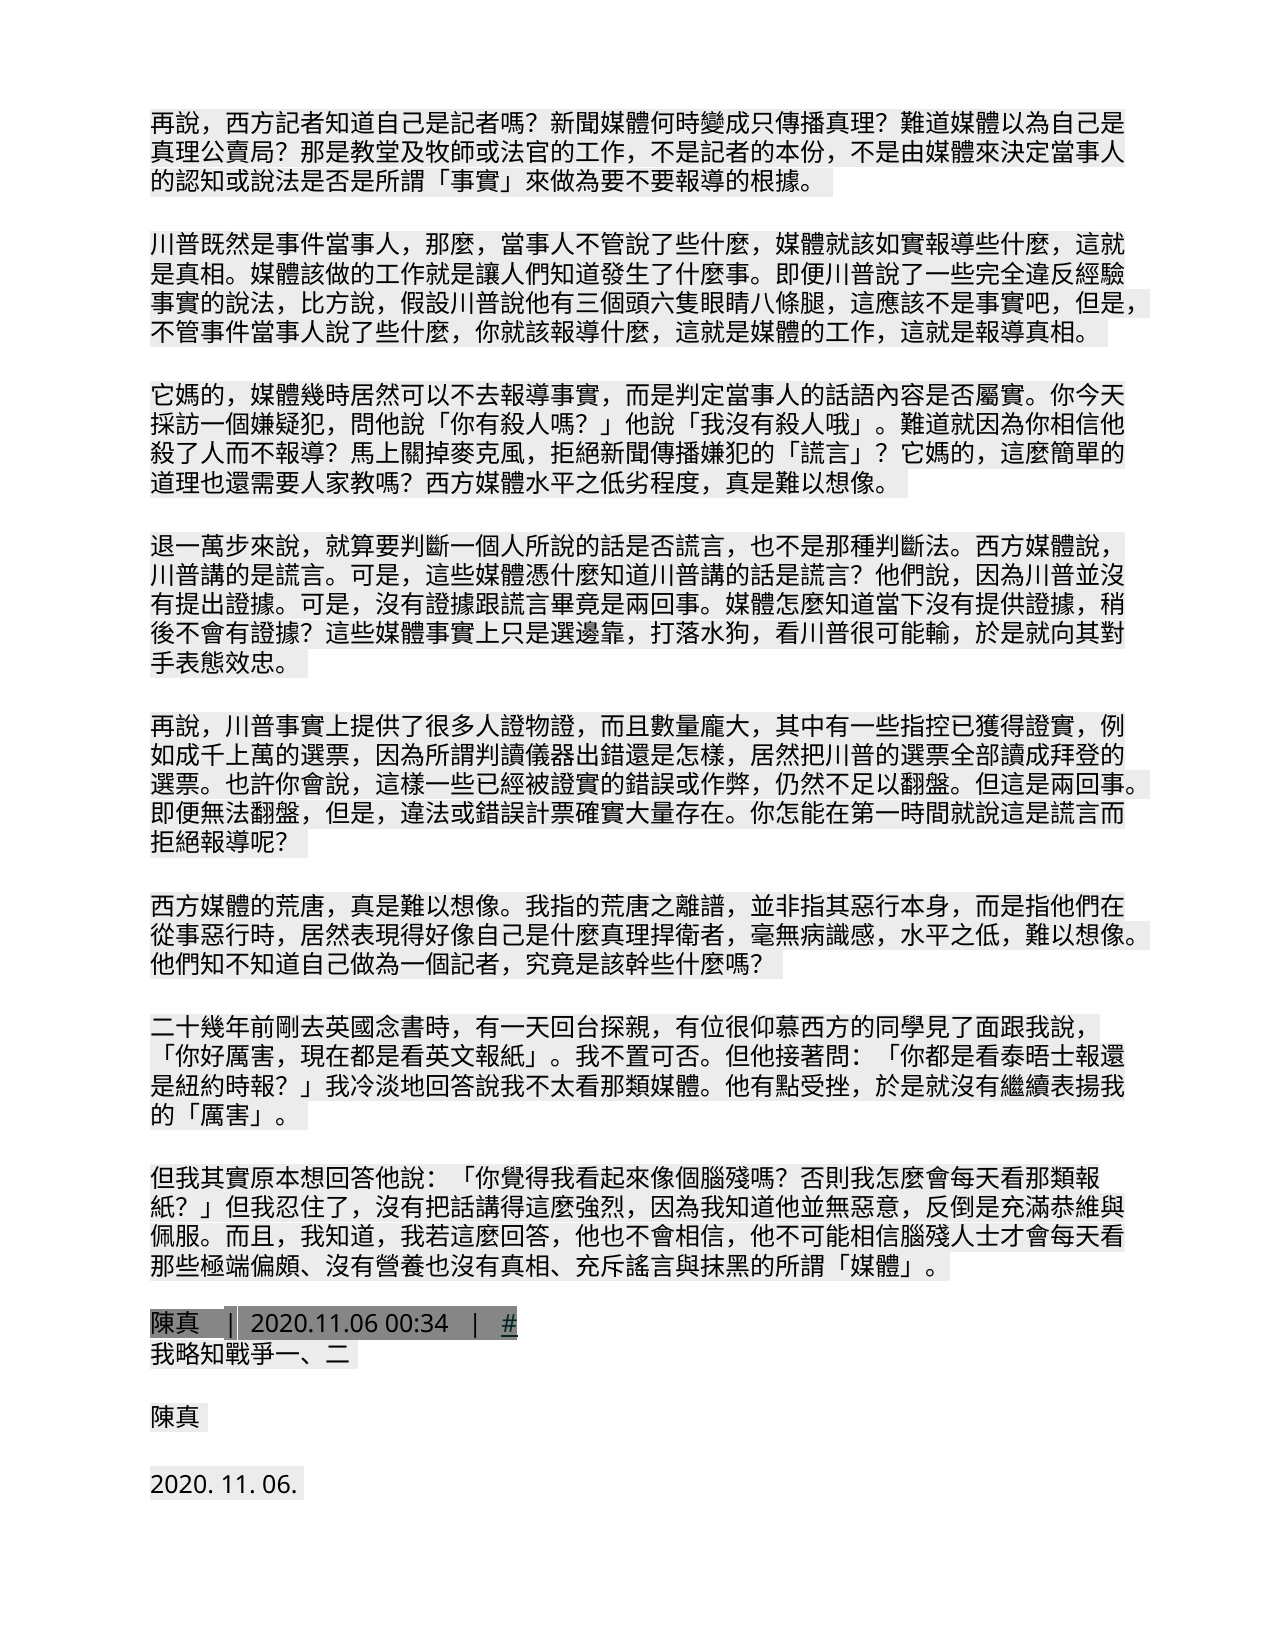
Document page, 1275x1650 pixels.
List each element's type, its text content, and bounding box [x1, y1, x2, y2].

text 陳真 | 2020.11.06 00:34 | # [150, 1306, 1125, 1340]
text 我略知戰爭一、二 陳真 2020. 11. 06. 怡靜傳給我的： https://bit.ly/365TX53 英文看得懂嗎？圖片右側有個箭頭，一共好像有三張。 美國幾十年來天天在 "輸出民主"，輸出的方法就是發動侵略戰爭、製造內亂或發動代理人內戰(一般是免費提供軍火武器，台灣則是得自掏腰包用好幾倍的行情價自行購買)、武裝政變、開列暗殺清單進行大規謀殺反美與左傾人士、屠村、種族滅絕、熱錢炒作藉以佔領國家產業、控制該國教育與媒體進行洗腦，荼毒下一代、控制NGO培植走狗掛社運羊頭賣政治狗肉、雙線培植相互競爭之政治代理人以建立傀儡政權並防止單一勢力坐大......。 只要能選出自己的走狗，哪怕是無所不用其極，就說是偉大民主。反之，不管多麼民主、多麼勤政愛民，對人民多麼有貢獻，照樣用武力推翻，哪怕老幼婦孺血流成河，哪怕成為人間煉獄，哪怕千百萬人傷亡、淪為難民，照幹不誤。 有沒有哪一天，美國也能嚐嚐被別人民主輸入的毀滅式痛苦？ 昨天去看了捷克導演 Vaclav Marhoul 拍的 "The Painted Bird"： https://bit.ly/3p2SNQi 看完之後的這兩天，心情一直很憂鬱，還真有點厭世念頭，覺得萬物生命很可憐，很可悲，特別是那些弱小的生命。世上最痛苦之事，莫過於對別人或動物的痛苦愛莫能助。我要是一個人可以代為承受世上所有痛苦，該有多好，那我就肯定不會憂鬱了。 其實，原本差點看不下去。我平常很少看電影會想半途離席，但這電影我真的差點無法忍受，太可悲，太殘忍。但我知道，現實遠遠要比它還要殘忍血腥千萬倍。 我很慶幸堅持看完，最後彷彿得到了一點安慰與救贖： https://bit.ly/32ivt7H 威秀影城已下片，目前只剩IN98駁二電影院。如果挖得出時間，很想再去看一次。昨天我是在威秀看的，包括我在內，全場就只有兩名觀眾。散場時，我看到某一廳大排長龍，全是年輕人，隊伍排很長很長。我好奇問了一下你們排這麼長的隊伍是要看哪部電影？一位高中女生告訴我片名，但我聽了幾遍都還是聽不懂，於是她就拿出手機給我看，是一部日本動畫片。我有點訝異，大叫一聲："蛤！？鬼滅刀？" 她的男伴帶點憐憫的口氣糾正我說："不是刀，是鬼滅刃啦"。 我們這一代人統統未經戰事。我不敢說我懂戰爭，但是透過長年的閱讀，我略知戰爭一、二，我極其熟悉現代一些戰爭以及那些被美國 "民主輸出" 的國家。 我想說，那些把戰爭或動亂看得很刺激很有趣的腦殘們，還有包藏禍心鼓吹 "全民皆兵" 的 "吳怡農們"，同時也包括整天鼓吹兩岸武統、帶點狐假虎威囂張味道的親中人士們，何不去看看這部電影？看看戰爭從何而來，看看人性是怎麼一回事。 [150, 1340, 1125, 1568]
text 西方記者知道自己是記者嗎？ 陳真 2020. 11. 08. 川普睡一覺醒來，從大贏變小勝，然後小勝變小輸或大輸。川普不滿，召開記者會指控計票方式違法，指控對手作弊。西方主流媒體一聽，立即關掉麥克風，撤消直播，拒絕傳播川普之「謊言」，一副正義凜然貌。非常卑鄙可笑。 西方主流媒體從來都不是媒體，而是政治宣傳機構。對於這一點文宣任務，我相信任何國家基本上差不多。問題是，一般主流媒體做為國家宣傳機器的一環，也許隱惡揚善，也許報喜不報憂，但不至於撒謊，至少不會大規模撒謊。例如對岸的媒體(《央視》與《鳳凰衛視》等等等)與《RT》(《今日俄羅斯》) ，就是全世界最好的媒體，報導品質最好，最具內涵，最持平與客觀，可信度極高，幾乎從不造謠 (至少我從沒見過)，真真正正擔負起媒體最基本的存在意義與價值。 但是，西方媒體卻不然，它們永遠都會配合當下的政治需要，進行大規模的造謠，藉以抹黑其所謂敵對國家或弱國，藉以發動政變，煽惑動亂，或是發動侵略戰爭，包括南斯拉夫內戰及柯索沃戰爭，葉門內戰，侵略伊拉克、阿富汗、利比亞、敘利亞等等等，或是在玻利維亞與委內瑞拉製造血腥衝突與軍事政變或發動局部內戰等等等等等等，乃至於六四天安門事件以及香港的一系列動亂，全部都是在CIA的主導下，主流媒體鋪天蓋地全面造謠抹黑，赤裸裸地撒謊與渲染，完全沒有任何廉恥可言。 這樣一種骯髒齷齪下三濫到極點的主流媒體，卻裝模作樣地說他們拒絕傳播川普的「謊話」。你說可不可恥！ 再說，西方記者知道自己是記者嗎？新聞媒體何時變成只傳播真理？難道媒體以為自己是真理公賣局？那是教堂及牧師或法官的工作，不是記者的本份，不是由媒體來決定當事人的認知或說法是否是所謂「事實」來做為要不要報導的根據。 川普既然是事件當事人，那麼，當事人不管說了些什麼，媒體就該如實報導些什麼，這就是真相。媒體該做的工作就是讓人們知道發生了什麼事。即便川普說了一些完全違反經驗事實的說法，比方說，假設川普說他有三個頭六隻眼睛八條腿，這應該不是事實吧，但是，不管事件當事人說了些什麼，你就該報導什麼，這就是媒體的工作，這就是報導真相。 它媽的，媒體幾時居然可以不去報導事實，而是判定當事人的話語內容是否屬實。你今天採訪一個嫌疑犯，問他說「你有殺人嗎？」他說「我沒有殺人哦」。難道就因為你相信他殺了人而不報導？馬上關掉麥克風，拒絕新聞傳播嫌犯的「謊言」？它媽的，這麼簡單的道理也還需要人家教嗎？西方媒體水平之低劣程度，真是難以想像。 退一萬步來說，就算要判斷一個人所說的話是否謊言，也不是那種判斷法。西方媒體說，川普講的是謊言。可是，這些媒體憑什麼知道川普講的話是謊言？他們說，因為川普並沒有提出證據。可是，沒有證據跟謊言畢竟是兩回事。媒體怎麼知道當下沒有提供證據，稍後不會有證據？這些媒體事實上只是選邊靠，打落水狗，看川普很可能輸，於是就向其對手表態效忠。 再說，川普事實上提供了很多人證物證，而且數量龐大，其中有一些指控已獲得證實，例如成千上萬的選票，因為所謂判讀儀器出錯還是怎樣，居然把川普的選票全部讀成拜登的選票。也許你會說，這樣一些已經被證實的錯誤或作弊，仍然不足以翻盤。但這是兩回事。即便無法翻盤，但是，違法或錯誤計票確實大量存在。你怎能在第一時間就說這是謊言而拒絕報導呢？ 西方媒體的荒唐，真是難以想像。我指的荒唐之離譜，並非指其惡行本身，而是指他們在從事惡行時，居然表現得好像自己是什麼真理捍衛者，毫無病識感，水平之低，難以想像。他們知不知道自己做為一個記者，究竟是該幹些什麼嗎？ 二十幾年前剛去英國念書時，有一天回台探親，有位很仰慕西方的同學見了面跟我說，「你好厲害，現在都是看英文報紙」。我不置可否。但他接著問：「你都是看泰晤士報還是紐約時報？」我冷淡地回答說我不太看那類媒體。他有點受挫，於是就沒有繼續表揚我的「厲害」。 但我其實原本想回答他說：「你覺得我看起來像個腦殘嗎？否則我怎麼會每天看那類報紙？」但我忍住了，沒有把話講得這麼強烈，因為我知道他並無惡意，反倒是充滿恭維與佩服。而且，我知道，我若這麼回答，他也不會相信，他不可能相信腦殘人士才會每天看那些極端偏頗、沒有營養也沒有真相、充斥謠言與抹黑的所謂「媒體」。 [150, 75, 1125, 1281]
